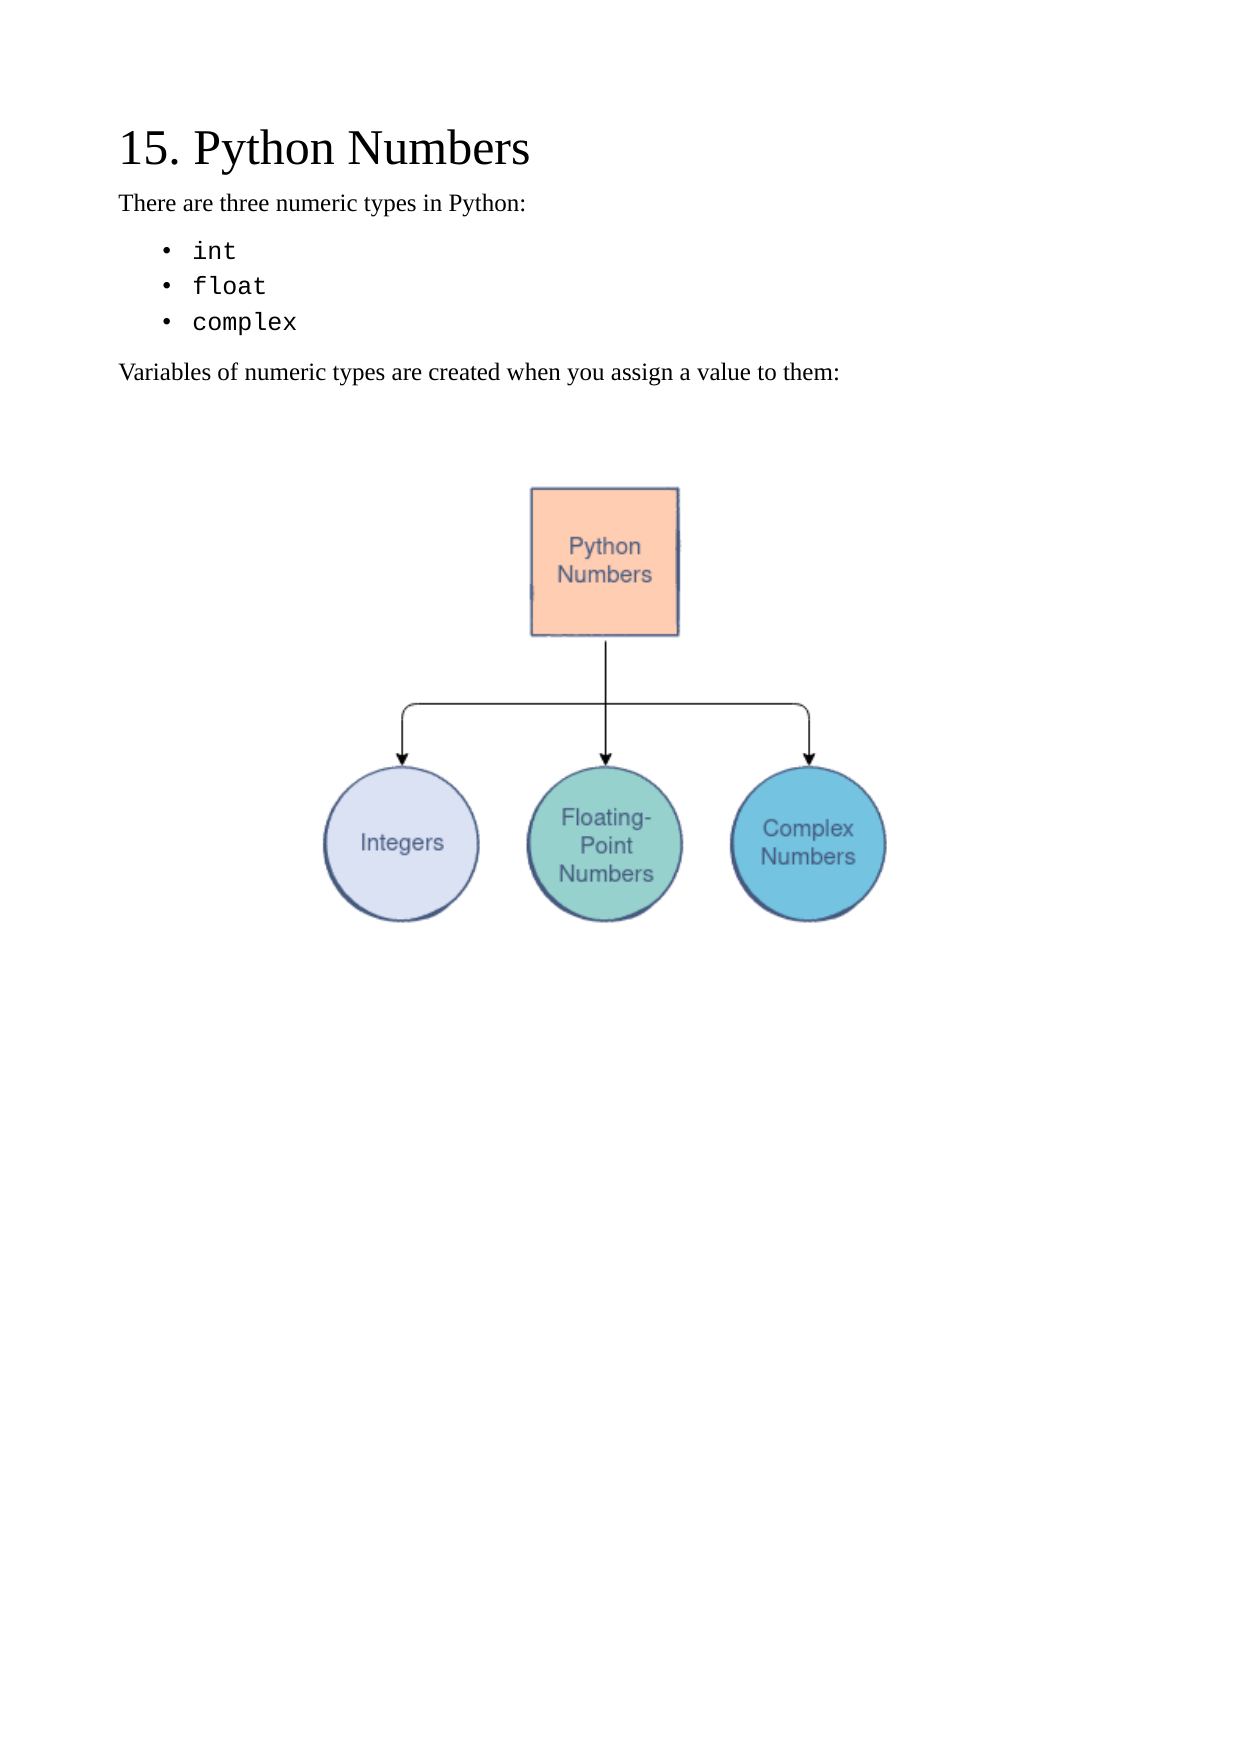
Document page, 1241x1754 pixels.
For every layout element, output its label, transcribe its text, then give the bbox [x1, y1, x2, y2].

text Variables of numeric types are created when you assign a value to them: [118, 357, 1122, 385]
list float [162, 271, 1122, 302]
picture [278, 451, 962, 951]
subtitle 15. Python Numbers [118, 118, 1122, 176]
list complex [162, 307, 1122, 337]
text There are three numeric types in Python: [118, 188, 1122, 217]
list int [162, 236, 1122, 267]
